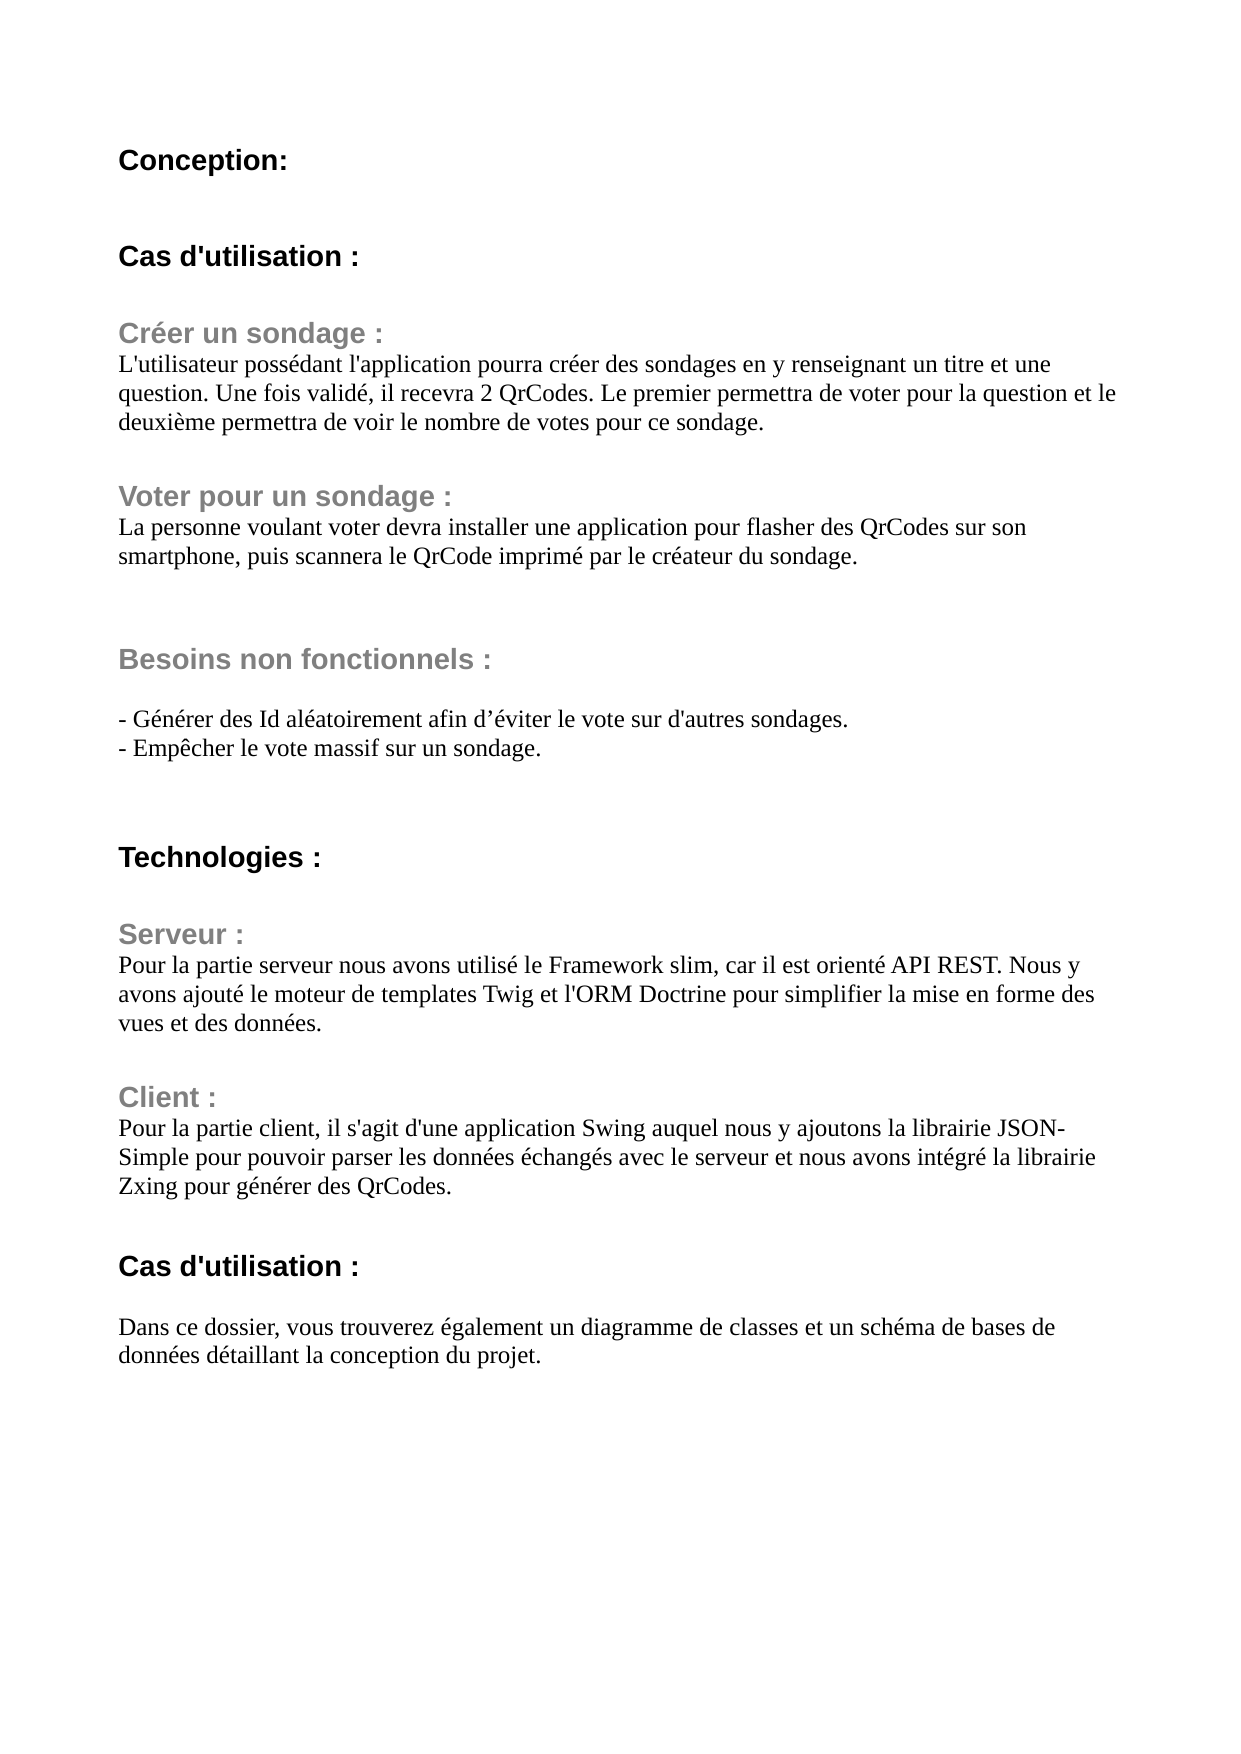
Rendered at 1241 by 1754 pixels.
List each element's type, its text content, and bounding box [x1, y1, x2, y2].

subtitle Cas d'utilisation : [118, 239, 1122, 272]
subtitle Technologies : [118, 840, 1122, 873]
text Pour la partie client, il s'agit d'une application Swing auquel nous y ajoutons la librairie JSON-Simple pour pouvoir parser les données échangés avec le serveur et nous avons intégré la librairie Zxing pour générer des QrCodes. [118, 1113, 1122, 1200]
subtitle Besoins non fonctionnels : [118, 642, 1122, 675]
text - Générer des Id aléatoirement afin d’éviter le vote sur d'autres sondages. [118, 704, 1122, 733]
text La personne voulant voter devra installer une application pour flasher des QrCodes sur son smartphone, puis scannera le QrCode imprimé par le créateur du sondage. [118, 512, 1122, 570]
subtitle Serveur : [118, 917, 1122, 950]
subtitle Conception: [118, 143, 1122, 177]
subtitle Cas d'utilisation : [118, 1249, 1122, 1283]
text L'utilisateur possédant l'application pourra créer des sondages en y renseignant un titre et une question. Une fois validé, il recevra 2 QrCodes. Le premier permettra de voter pour la question et le deuxième permettra de voir le nombre de votes pour ce sondage. [118, 349, 1122, 435]
subtitle Voter pour un sondage : [118, 479, 1122, 512]
subtitle Créer un sondage : [118, 316, 1122, 349]
subtitle Client : [118, 1080, 1122, 1113]
text Dans ce dossier, vous trouverez également un diagramme de classes et un schéma de bases de données détaillant la conception du projet. [118, 1312, 1122, 1369]
text Pour la partie serveur nous avons utilisé le Framework slim, car il est orienté API REST. Nous y avons ajouté le moteur de templates Twig et l'ORM Doctrine pour simplifier la mise en forme des vues et des données. [118, 950, 1122, 1037]
text - Empêcher le vote massif sur un sondage. [118, 733, 1122, 762]
